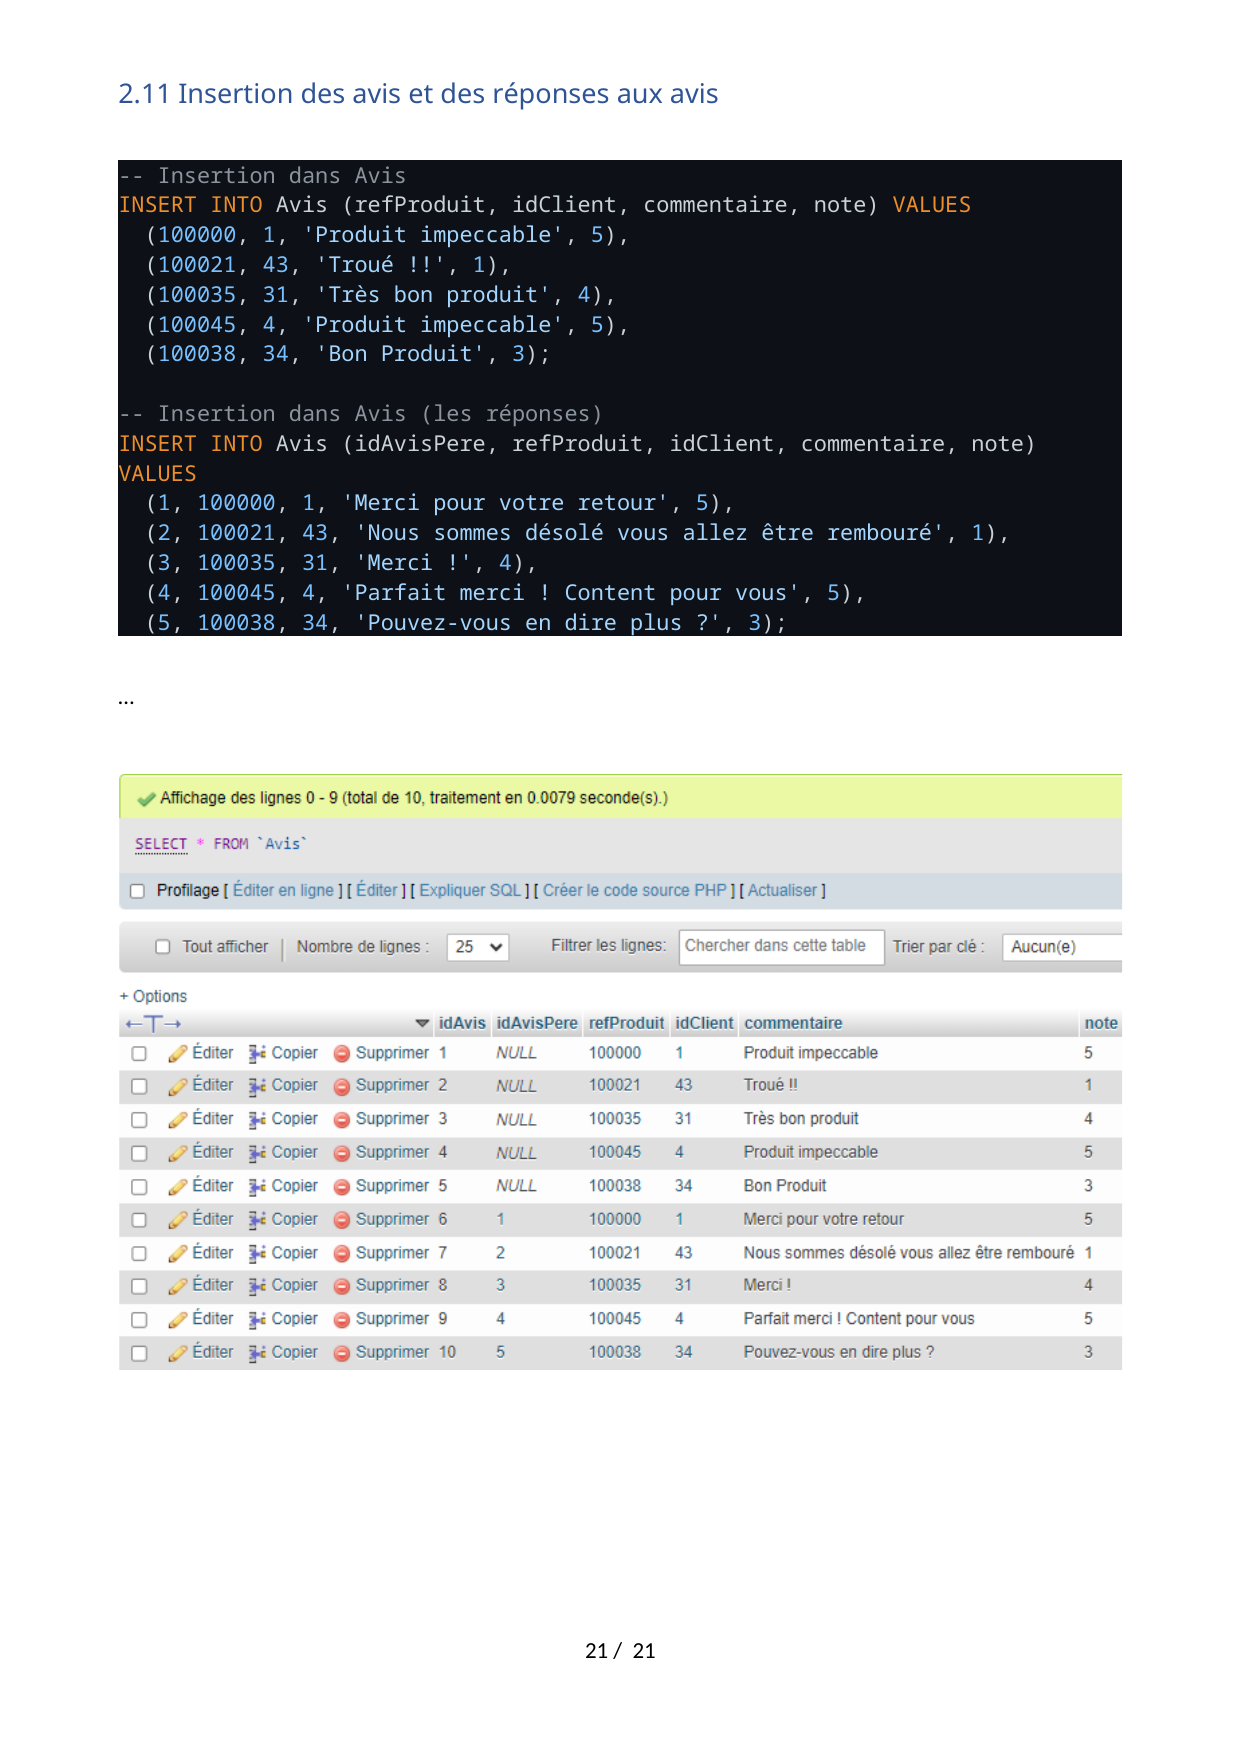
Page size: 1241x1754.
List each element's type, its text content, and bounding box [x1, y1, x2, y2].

text … [118, 682, 1122, 710]
text INSERT INTO Avis (idAvisPere, refProduit, idClient, commentaire, note) VALUES [118, 428, 1122, 487]
text (2, 100021, 43, 'Nous sommes désolé vous allez être rembouré', 1), [118, 517, 1122, 547]
text -- Insertion dans Avis (les réponses) [118, 398, 1122, 428]
subtitle Insertion des avis et des réponses aux avis [118, 75, 1122, 112]
text INSERT INTO Avis (refProduit, idClient, commentaire, note) VALUES [118, 189, 1122, 219]
text (100035, 31, 'Très bon produit', 4), [118, 279, 1122, 309]
text (5, 100038, 34, 'Pouvez-vous en dire plus ?', 3); [118, 607, 1122, 636]
text (3, 100035, 31, 'Merci !', 4), [118, 547, 1122, 577]
text (100000, 1, 'Produit impeccable', 5), [118, 219, 1122, 249]
text (100021, 43, 'Troué !!', 1), [118, 249, 1122, 279]
text (100045, 4, 'Produit impeccable', 5), [118, 309, 1122, 338]
text -- Insertion dans Avis [118, 160, 1122, 189]
text (100038, 34, 'Bon Produit', 3); [118, 338, 1122, 368]
text (1, 100000, 1, 'Merci pour votre retour', 5), [118, 487, 1122, 517]
text (4, 100045, 4, 'Parfait merci ! Content pour vous', 5), [118, 577, 1122, 607]
